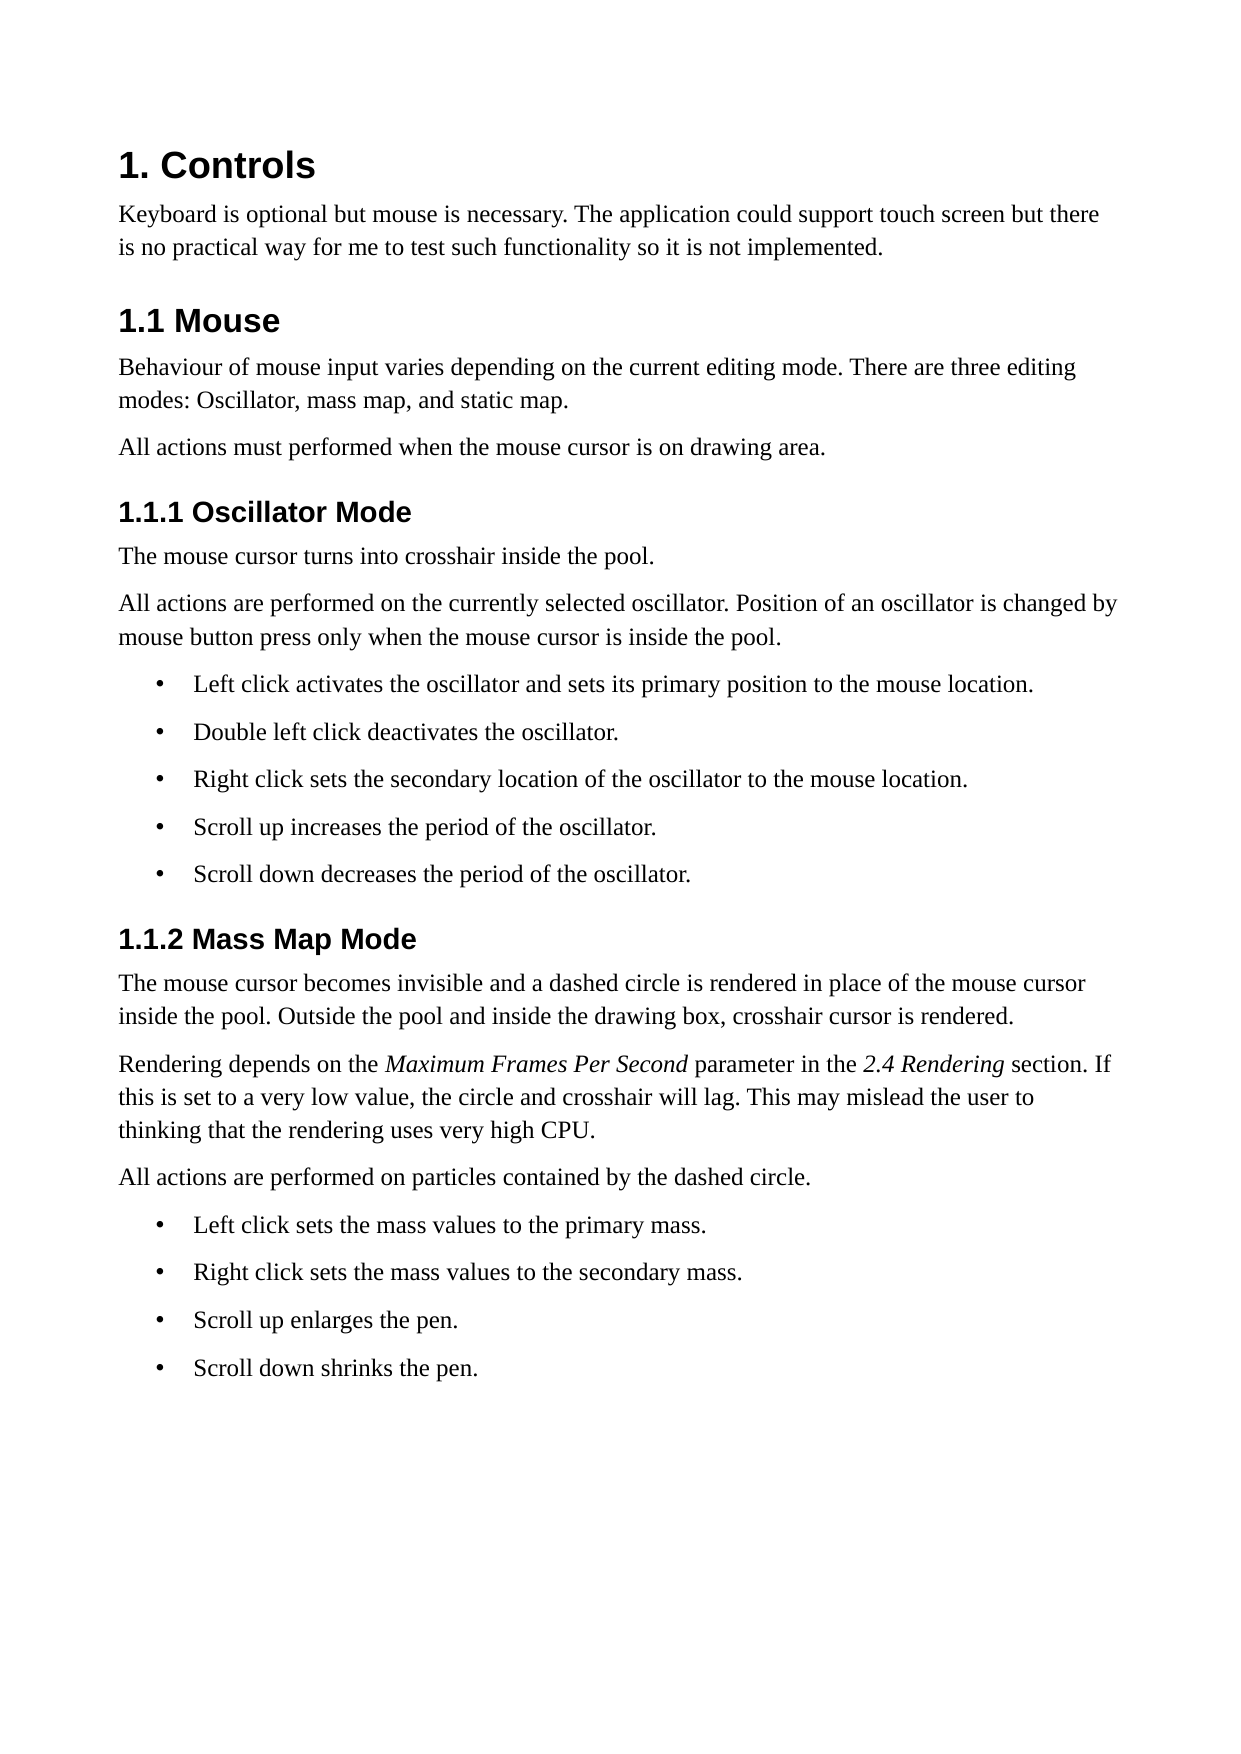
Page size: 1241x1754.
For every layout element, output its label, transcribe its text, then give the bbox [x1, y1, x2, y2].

subtitle 1.1.1 Oscillator Mode [118, 495, 1122, 528]
text The mouse cursor becomes invisible and a dashed circle is rendered in place of the mouse cursor inside the pool. Outside the pool and inside the drawing box, crosshair cursor is rendered. [118, 968, 1122, 1030]
list Scroll up increases the period of the oscillator. [156, 812, 1122, 841]
list Left click activates the oscillator and sets its primary position to the mouse location. [156, 669, 1122, 698]
list Double left click deactivates the oscillator. [156, 717, 1122, 746]
subtitle 1.1.2 Mass Map Mode [118, 922, 1122, 956]
list Left click sets the mass values to the primary mass. [156, 1210, 1122, 1239]
text All actions are performed on the currently selected oscillator. Position of an oscillator is changed by mouse button press only when the mouse cursor is inside the pool. [118, 588, 1122, 650]
text Rendering depends on the Maximum Frames Per Second parameter in the 2.4 Rendering section. If this is set to a very low value, the circle and crosshair will lag. This may mislead the user to thinking that the rendering uses very high CPU. [118, 1049, 1122, 1143]
list Scroll up enlarges the pen. [156, 1305, 1122, 1334]
text Behaviour of mouse input varies depending on the current editing mode. There are three editing modes: Oscillator, mass map, and static map. [118, 352, 1122, 414]
subtitle 1.1 Mouse [118, 301, 1122, 339]
list Scroll down shrinks the pen. [156, 1353, 1122, 1381]
list Scroll down decreases the period of the oscillator. [156, 859, 1122, 888]
list Right click sets the mass values to the secondary mass. [156, 1257, 1122, 1286]
list Right click sets the secondary location of the oscillator to the mouse location. [156, 764, 1122, 793]
text The mouse cursor turns into crosshair inside the pool. [118, 541, 1122, 570]
text All actions must performed when the mouse cursor is on drawing area. [118, 432, 1122, 461]
text Keyboard is optional but mouse is necessary. The application could support touch screen but there is no practical way for me to test such functionality so it is not implemented. [118, 199, 1122, 261]
text All actions are performed on particles contained by the dashed circle. [118, 1162, 1122, 1191]
subtitle 1. Controls [118, 143, 1122, 187]
